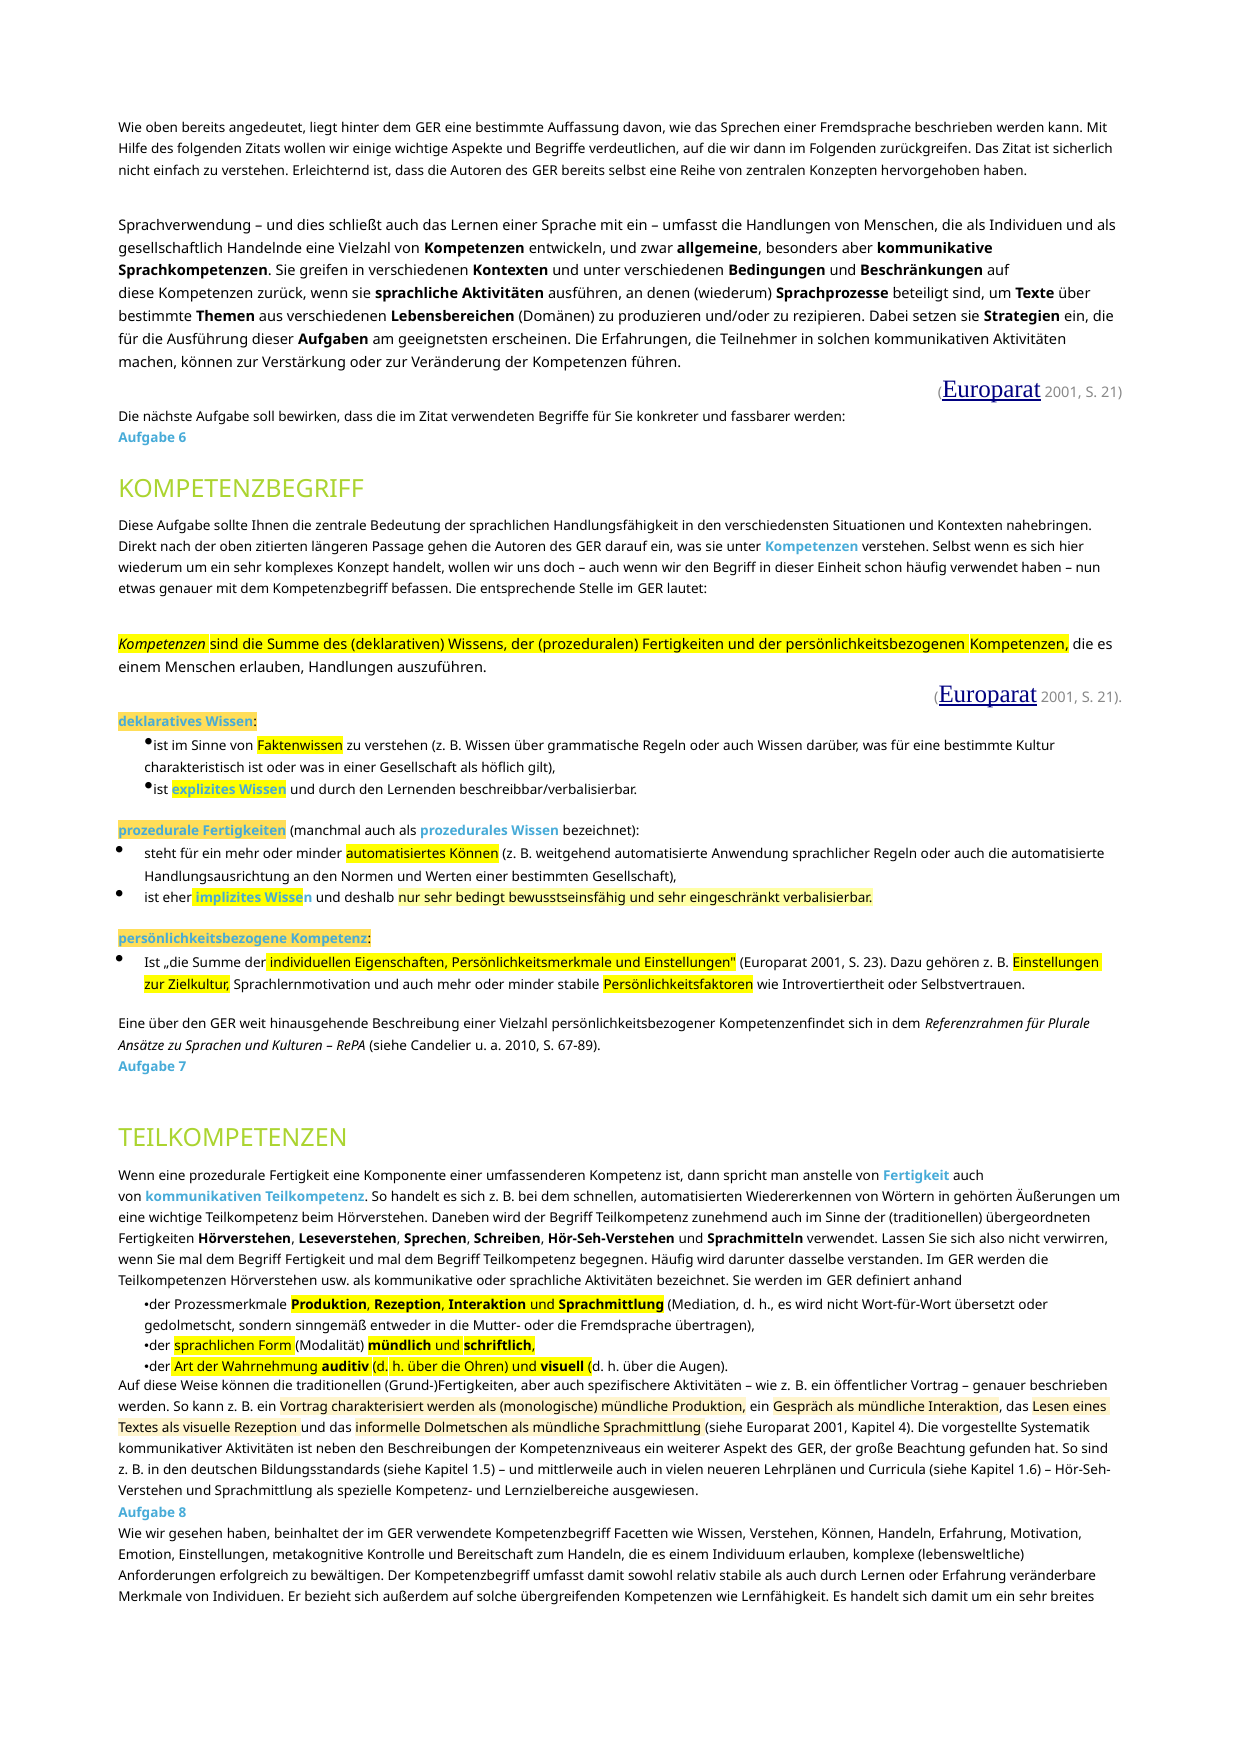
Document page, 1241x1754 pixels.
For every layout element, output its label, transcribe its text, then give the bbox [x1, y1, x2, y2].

text Sprachverwendung – und dies schließt auch das Lernen einer Sprache mit ein – umfasst die Handlungen von Menschen, die als Individuen und als gesellschaftlich Handelnde eine Vielzahl von Kompetenzen entwickeln, und zwar allgemeine, besonders aber kommunikative Sprachkompetenzen. Sie greifen in verschiedenen Kontexten und unter verschiedenen Bedingungen und Beschränkungen auf diese Kompetenzen zurück, wenn sie sprachliche Aktivitäten ausführen, an denen (wiederum) Sprachprozesse beteiligt sind, um Texte über bestimmte Themen aus verschiedenen Lebensbereichen (Domänen) zu produzieren und/oder zu rezipieren. Dabei setzen sie Strategien ein, die für die Ausführung dieser Aufgaben am geeignetsten erscheinen. Die Erfahrungen, die Teilnehmer in solchen kommunikativen Aktivitäten machen, können zur Verstärkung oder zur Veränderung der Kompetenzen führen. [118, 214, 1122, 371]
list ist eher implizites Wissen und deshalb nur sehr bedingt bewusstseinsfähig und sehr eingeschränkt verbalisierbar. [118, 885, 1122, 908]
list der Prozessmerkmale Produktion, Rezeption, Interaktion und Sprachmittlung (Mediation, d. h., es wird nicht Wort-für-Wort übersetzt oder gedolmetscht, sondern sinngemäß entweder in die Mutter- oder die Fremdsprache übertragen), [118, 1292, 1122, 1334]
text Aufgabe 8 [118, 1502, 1122, 1521]
list steht für ein mehr oder minder automatisiertes Können (z. B. weitgehend automatisierte Anwendung sprachlicher Regeln oder auch die automatisierte Handlungsausrichtung an den Normen und Werten einer bestimmten Gesellschaft), [118, 842, 1122, 885]
text (Europarat 2001, S. 21) [118, 374, 1122, 403]
text Eine über den GER weit hinausgehende Beschreibung einer Vielzahl persönlichkeitsbezogener Kompetenzenfindet sich in dem Referenzrahmen für Plurale Ansätze zu Sprachen und Kulturen – RePA (siehe Candelier u. a. 2010, S. 67-89). [118, 1014, 1122, 1054]
list ist explizites Wissen und durch den Lernenden beschreibbar/verbalisierbar. [118, 777, 1122, 799]
text Auf diese Weise können die traditionellen (Grund-)Fertigkeiten, aber auch spezifischere Aktivitäten – wie z. B. ein öffentlicher Vortrag – genauer beschrieben werden. So kann z. B. ein Vortrag charakterisiert werden als (monologische) mündliche Produktion, ein Gespräch als mündliche Interaktion, das Lesen eines Textes als visuelle Rezeption und das informelle Dolmetschen als mündliche Sprachmittlung (siehe Europarat 2001, Kapitel 4). Die vorgestellte Systematik kommunikativer Aktivitäten ist neben den Beschreibungen der Kompetenzniveaus ein weiterer Aspekt des GER, der große Beachtung gefunden hat. So sind z. B. in den deutschen Bildungsstandards (siehe Kapitel 1.5) – und mittlerweile auch in vielen neueren Lehrplänen und Curricula (siehe Kapitel 1.6) – Hör-Seh-Verstehen und Sprachmittlung als spezielle Kompetenz- und Lernzielbereiche ausgewiesen. [118, 1376, 1122, 1500]
text deklaratives Wissen: [118, 712, 1122, 731]
text Wie oben bereits angedeutet, liegt hinter dem GER eine bestimmte Auffassung davon, wie das Sprechen einer Fremdsprache beschrieben werden kann. Mit Hilfe des folgenden Zitats wollen wir einige wichtige Aspekte und Begriffe verdeutlichen, auf die wir dann im Folgenden zurückgreifen. Das Zitat ist sicherlich nicht einfach zu verstehen. Erleichternd ist, dass die Autoren des GER bereits selbst eine Reihe von zentralen Konzepten hervorgehoben haben. [118, 118, 1122, 179]
list der sprachlichen Form (Modalität) mündlich und schriftlich, [118, 1334, 1122, 1355]
text Wenn eine prozedurale Fertigkeit eine Komponente einer umfassenderen Kompetenz ist, dann spricht man anstelle von Fertigkeit auch von kommunikativen Teilkompetenz. So handelt es sich z. B. bei dem schnellen, automatisierten Wiedererkennen von Wörtern in gehörten Äußerungen um eine wichtige Teilkompetenz beim Hörverstehen. Daneben wird der Begriff Teilkompetenz zunehmend auch im Sinne der (traditionellen) übergeordneten Fertigkeiten Hörverstehen, Leseverstehen, Sprechen, Schreiben, Hör-Seh-Verstehen und Sprachmitteln verwendet. Lassen Sie sich also nicht verwirren, wenn Sie mal dem Begriff Fertigkeit und mal dem Begriff Teilkompetenz begegnen. Häufig wird darunter dasselbe verstanden. Im GER werden die Teilkompetenzen Hörverstehen usw. als kommunikative oder sprachliche Aktivitäten bezeichnet. Sie werden im GER definiert anhand [118, 1165, 1122, 1289]
text Aufgabe 7 [118, 1057, 1122, 1075]
list ist im Sinne von Faktenwissen zu verstehen (z. B. Wissen über grammatische Regeln oder auch Wissen darüber, was für eine bestimmte Kultur charakteristisch ist oder was in einer Gesellschaft als höflich gilt), [118, 733, 1122, 777]
text prozedurale Fertigkeiten (manchmal auch als prozedurales Wissen bezeichnet): [118, 820, 1122, 839]
text Diese Aufgabe sollte Ihnen die zentrale Bedeutung der sprachlichen Handlungsfähigkeit in den verschiedensten Situationen und Kontexten nahebringen. Direkt nach der oben zitierten längeren Passage gehen die Autoren des GER darauf ein, was sie unter Kompetenzen verstehen. Selbst wenn es sich hier wiederum um ein sehr komplexes Konzept handelt, wollen wir uns doch – auch wenn wir den Begriff in dieser Einheit schon häufig verwendet haben – nun etwas genauer mit dem Kompetenzbegriff befassen. Die entsprechende Stelle im GER lautet: [118, 516, 1122, 598]
text persönlichkeitsbezogene Kompetenz: [118, 929, 1122, 947]
text (Europarat 2001, S. 21). [118, 679, 1122, 708]
list Ist „die Summe der individuellen Eigenschaften, Persönlichkeitsmerkmale und Einstellungen" (Europarat 2001, S. 23). Dazu gehören z. B. Einstellungen zur Zielkultur, Sprachlernmotivation und auch mehr oder minder stabile Persönlichkeitsfaktoren wie Introvertiertheit oder Selbstvertrauen. [118, 950, 1122, 993]
text Wie wir gesehen haben, beinhaltet der im GER verwendete Kompetenzbegriff Facetten wie Wissen, Verstehen, Können, Handeln, Erfahrung, Motivation, Emotion, Einstellungen, metakognitive Kontrolle und Bereitschaft zum Handeln, die es einem Individuum erlauben, komplexe (lebensweltliche) Anforderungen erfolgreich zu bewältigen. Der Kompetenzbegriff umfasst damit sowohl relativ stabile als auch durch Lernen oder Erfahrung veränderbare Merkmale von Individuen. Er bezieht sich außerdem auf solche übergreifenden Kompetenzen wie Lernfähigkeit. Es handelt sich damit um ein sehr breites [118, 1524, 1122, 1606]
text Die nächste Aufgabe soll bewirken, dass die im Zitat verwendeten Begriffe für Sie konkreter und fassbarer werden: [118, 407, 1122, 426]
text Kompetenzen sind die Summe des (deklarativen) Wissens, der (prozeduralen) Fertigkeiten und der persönlichkeitsbezogenen Kompetenzen, die es einem Menschen erlauben, Handlungen auszuführen. [118, 633, 1122, 676]
subtitle KOMPETENZBEGRIFF [118, 470, 1122, 504]
subtitle TEILKOMPETENZEN [118, 1120, 1122, 1154]
list der Art der Wahrnehmung auditiv (d. h. über die Ohren) und visuell (d. h. über die Augen). [118, 1355, 1122, 1376]
text Aufgabe 6 [118, 428, 1122, 447]
